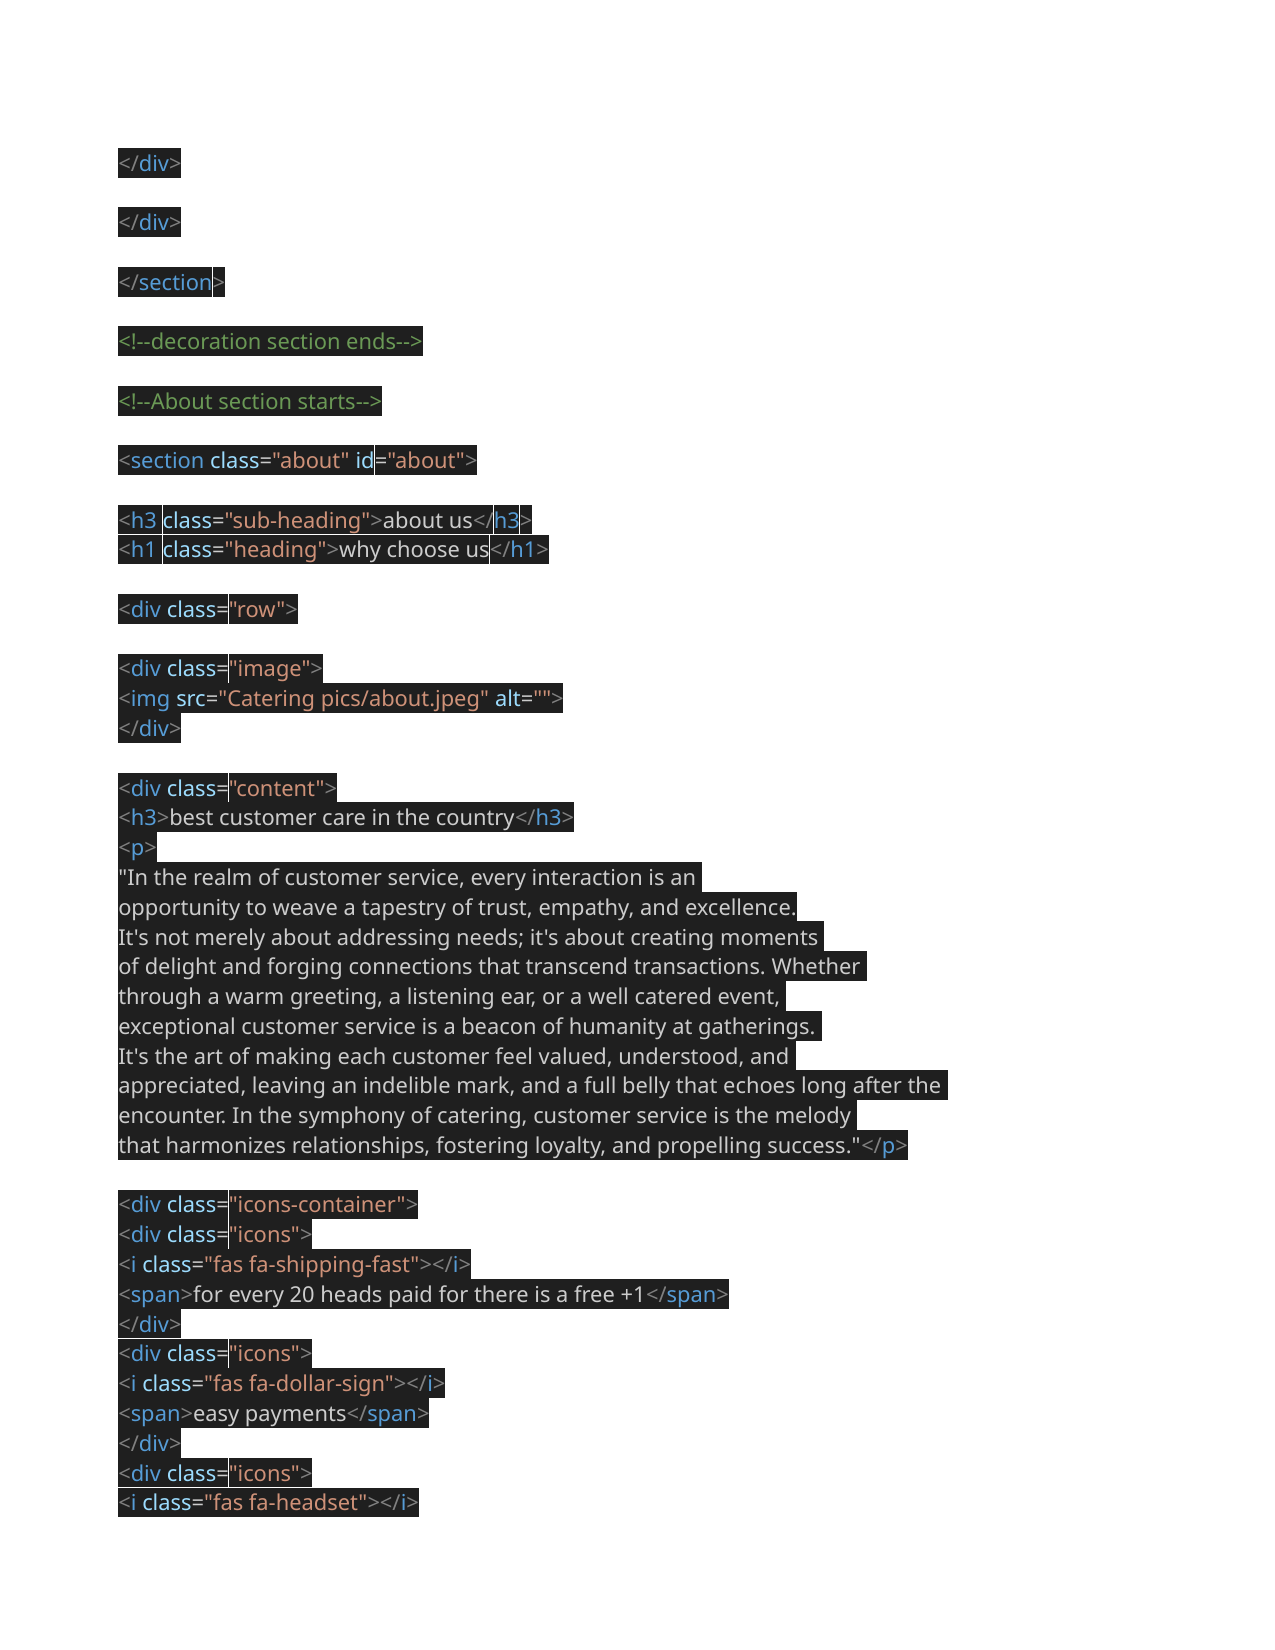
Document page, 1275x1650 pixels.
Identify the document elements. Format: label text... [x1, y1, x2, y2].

text <i class="fas fa-shipping-fast"></i> [118, 1249, 1157, 1279]
text <p> [118, 832, 1157, 862]
text </div> [118, 1309, 1157, 1338]
text <div class="content"> [118, 772, 1157, 802]
text <img src="Catering pics/about.jpeg" alt=""> [118, 683, 1157, 713]
text <!--decoration section ends--> [118, 326, 1157, 356]
text that harmonizes relationships, fostering loyalty, and propelling success."</p> [118, 1130, 1157, 1160]
text <h3 class="sub-heading">about us</h3> [118, 505, 1157, 534]
text <div class="icons"> [118, 1338, 1157, 1368]
text </div> [118, 713, 1157, 743]
text through a warm greeting, a listening ear, or a well catered event, [118, 981, 1157, 1011]
text <i class="fas fa-dollar-sign"></i> [118, 1368, 1157, 1398]
text <div class="image"> [118, 653, 1157, 683]
text </div> [118, 148, 1157, 178]
text exceptional customer service is a beacon of humanity at gatherings. [118, 1011, 1157, 1041]
text appreciated, leaving an indelible mark, and a full belly that echoes long after the [118, 1070, 1157, 1100]
text <h1 class="heading">why choose us</h1> [118, 534, 1157, 564]
text <div class="icons"> [118, 1458, 1157, 1487]
text </section> [118, 267, 1157, 297]
text <div class="icons"> [118, 1219, 1157, 1249]
text </div> [118, 1428, 1157, 1458]
text <span>easy payments</span> [118, 1398, 1157, 1428]
text It's not merely about addressing needs; it's about creating moments [118, 921, 1157, 951]
text of delight and forging connections that transcend transactions. Whether [118, 951, 1157, 981]
text "In the realm of customer service, every interaction is an [118, 862, 1157, 892]
text encounter. In the symphony of catering, customer service is the melody [118, 1100, 1157, 1130]
text <section class="about" id="about"> [118, 445, 1157, 475]
text <div class="row"> [118, 594, 1157, 624]
text opportunity to weave a tapestry of trust, empathy, and excellence. [118, 892, 1157, 921]
text </div> [118, 207, 1157, 237]
text <i class="fas fa-headset"></i> [118, 1487, 1157, 1517]
text It's the art of making each customer feel valued, understood, and [118, 1041, 1157, 1070]
text <span>for every 20 heads paid for there is a free +1</span> [118, 1279, 1157, 1309]
text <!--About section starts--> [118, 386, 1157, 416]
text <div class="icons-container"> [118, 1189, 1157, 1219]
text <h3>best customer care in the country</h3> [118, 802, 1157, 832]
